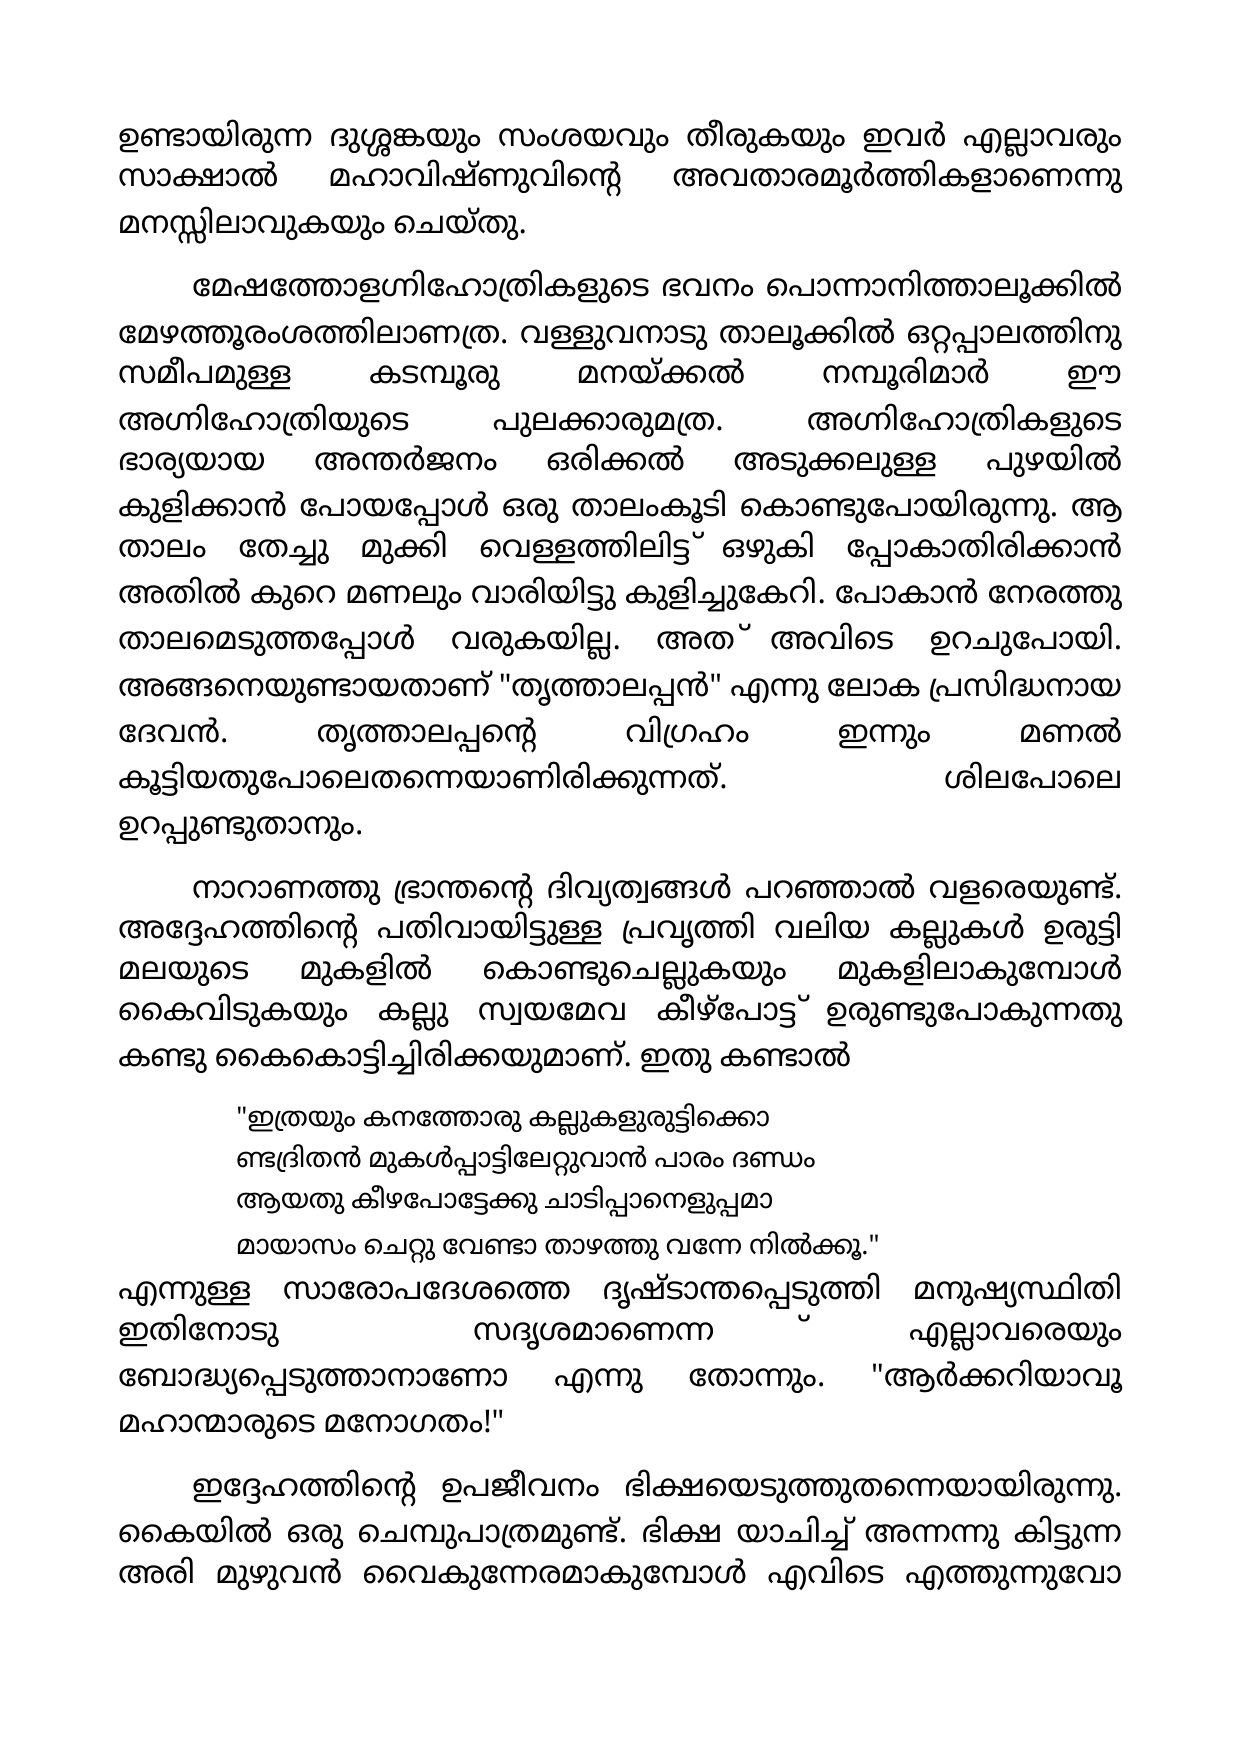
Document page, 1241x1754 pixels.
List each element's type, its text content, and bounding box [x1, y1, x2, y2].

text മേഷത്തോളഗ്നിഹോത്രികളുടെ ഭവനം പൊന്നാനിത്താലൂക്കിൽ മേഴത്തൂരംശത്തിലാണത്ര. വള്ളുവനാടു താലൂക്കിൽ ഒറ്റപ്പാലത്തിനു സമീപമുള്ള കടമ്പൂരു മനയ്ക്കൽ നമ്പൂരിമാർ ഈ അഗ്നിഹോത്രിയുടെ പുലക്കാരുമത്ര. അഗ്നിഹോത്രികളുടെ ഭാര്യയായ അന്തർജനം ഒരിക്കൽ അടുക്കലുള്ള പുഴയിൽ കുളിക്കാൻ പോയപ്പോൾ ഒരു താലംകൂടി കൊണ്ടുപോയിരുന്നു. ആ താലം തേച്ചു മുക്കി വെള്ളത്തിലിട്ട് ഒഴുകി പ്പോകാതിരിക്കാൻ അതിൽ കുറെ മണലും വാരിയിട്ടു കുളിച്ചുകേറി. പോകാൻ നേരത്തു താലമെടുത്തപ്പോൾ വരുകയില്ല. അത് അവിടെ ഉറചുപോയി. അങ്ങനെയുണ്ടായതാണ് "തൃത്താലപ്പൻ" എന്നു ലോക പ്രസിദ്ധനായ ദേവൻ. തൃത്താലപ്പന്റെ വിഗ്രഹം ഇന്നും മണൽ കൂട്ടിയതുപോലെതന്നെയാണിരിക്കുന്നത്. ശിലപോലെ ഉറപ്പുണ്ടുതാനും. [118, 263, 1122, 847]
text എന്നുള്ള സാരോപദേശത്തെ ദൃഷ്ടാന്തപ്പെടുത്തി മനുഷ്യസ്ഥിതി ഇതിനോടു സദൃശമാണെന്ന് എല്ലാവരെയും ബോദ്ധ്യപ്പെടുത്താനാണോ എന്നു തോന്നും. "ആർക്കറിയാവൂ മഹാന്മാരുടെ മനോഗതം!" [118, 1271, 1122, 1445]
text ഉണ്ടായിരുന്ന ദുശ്ശങ്കയും സംശയവും തീരുകയും ഇവർ എല്ലാവരും സാക്ഷാൽ മഹാവിഷ്ണുവിന്റെ അവതാരമൂർത്തികളാണെന്നു മനസ്സിലാവുകയും ചെയ്തു. [118, 118, 1122, 246]
text നാറാണത്തു ഭ്രാന്തന്റെ ദിവ്യത്വങ്ങൾ പറഞ്ഞാൽ വളരെയുണ്ട്. അദ്ദേഹത്തിന്റെ പതിവായിട്ടുള്ള പ്രവൃത്തി വലിയ കല്ലുകൾ ഉരുട്ടി മലയുടെ മുകളിൽ കൊണ്ടുചെല്ലുകയും മുകളിലാകുമ്പോൾ കൈവിടുകയും കല്ലു സ്വയമേവ കീഴ്പോട്ട് ഉരുണ്ടുപോകുന്നതു കണ്ടു കൈകൊട്ടിച്ചിരിക്കയുമാണ്. ഇതു കണ്ടാൽ [118, 865, 1122, 1079]
list മായാസം ചെറ്റു വേണ്ടാ താഴത്തു വന്നേ നിൽക്കൂ." [236, 1225, 1122, 1265]
list "ഇത്രയും കനത്തോരു കല്ലുകളുരുട്ടിക്കൊ [236, 1097, 1122, 1137]
text ഇദ്ദേഹത്തിന്റെ ഉപജീവനം ഭിക്ഷയെടുത്തുതന്നെയായിരുന്നു. കൈയിൽ ഒരു ചെമ്പുപാത്രമുണ്ട്. ഭിക്ഷ യാചിച്ച് അന്നന്നു കിട്ടുന്ന അരി മുഴുവൻ വൈകുന്നേരമാകുമ്പോൾ എവിടെ എത്തുന്നുവോ [118, 1463, 1122, 1596]
list ണ്ടദ്രിതൻ മുകൾപ്പാട്ടിലേറ്റുവാൻ പാരം ദണ്ഡം [236, 1143, 1122, 1178]
list ആയതു കീഴപോട്ടേക്കു ചാടിപ്പാനെളുപ്പമാ [236, 1184, 1122, 1219]
